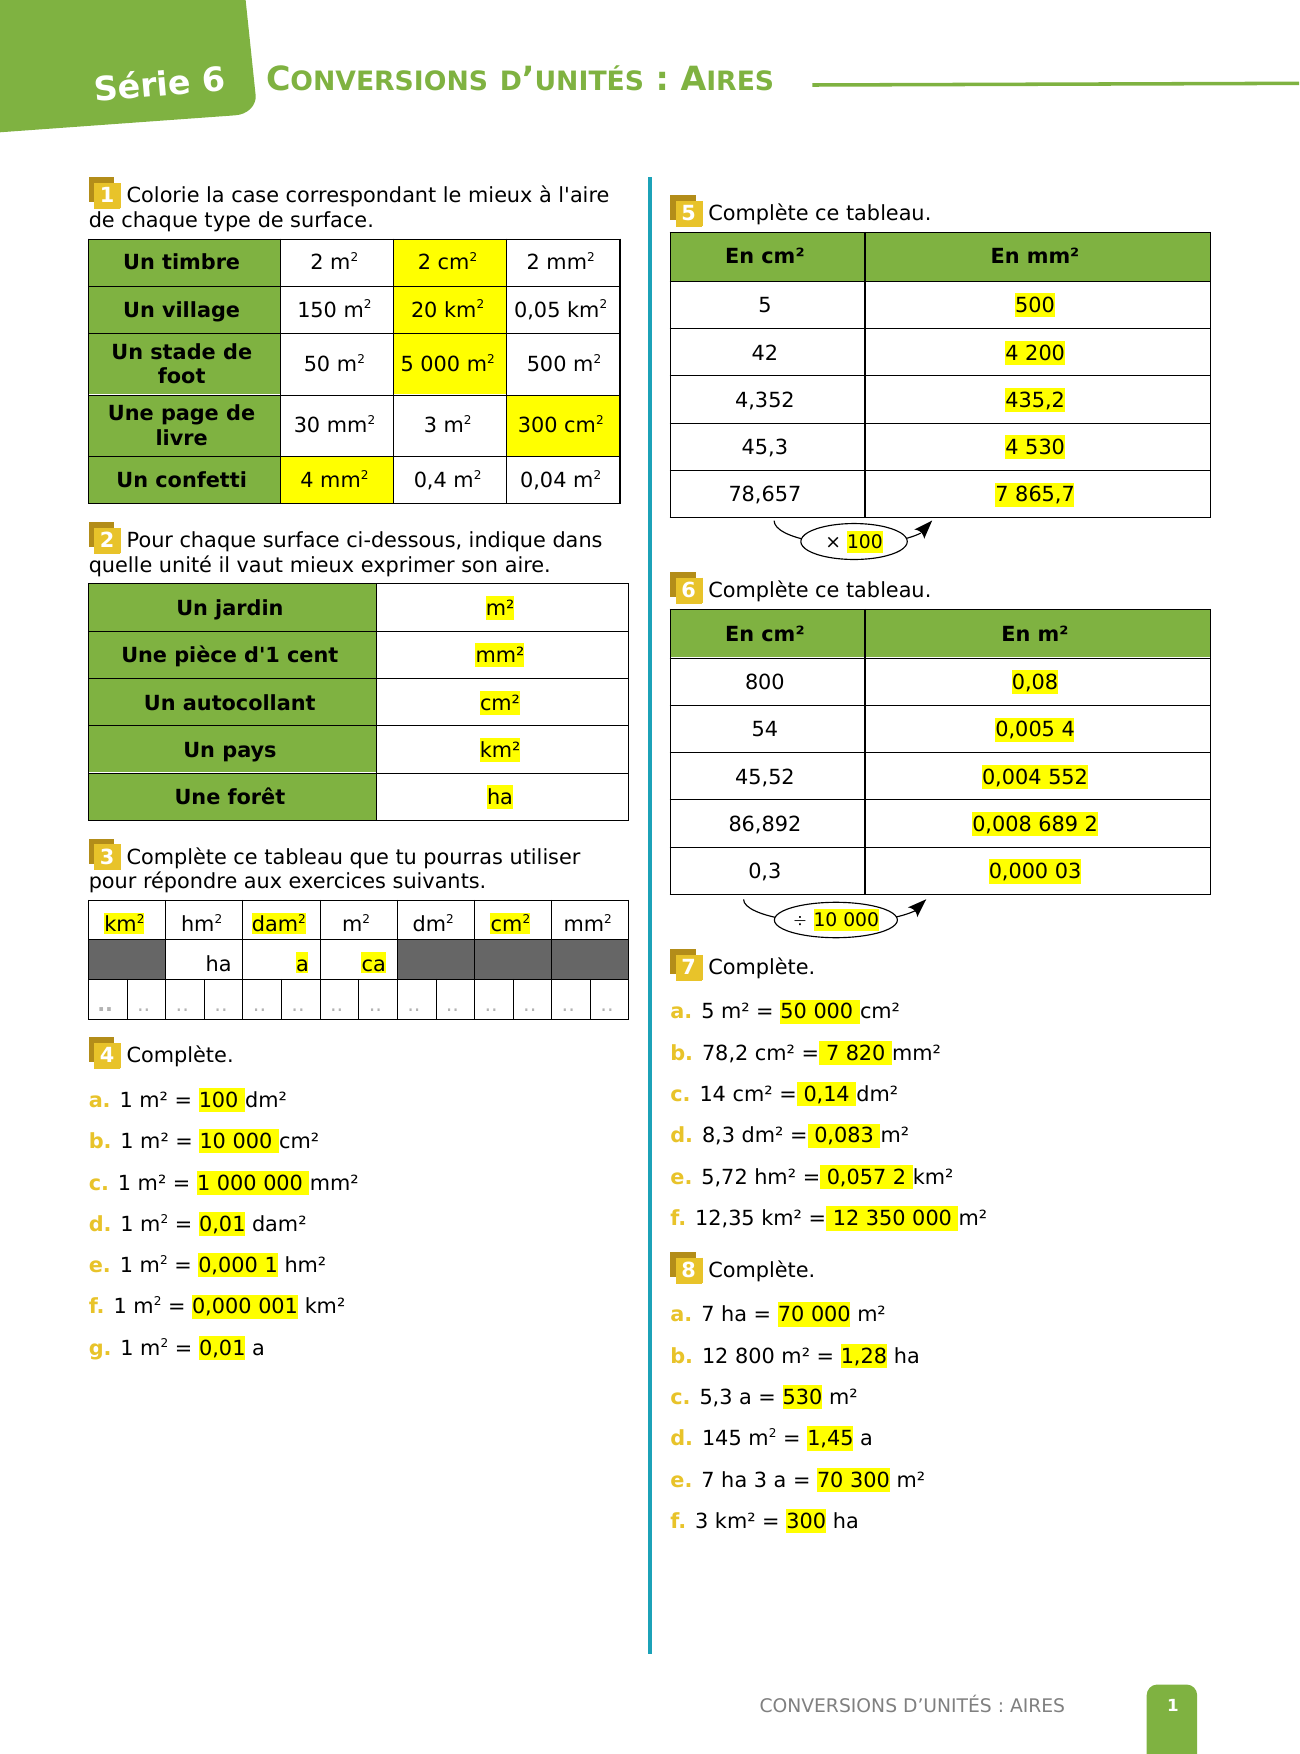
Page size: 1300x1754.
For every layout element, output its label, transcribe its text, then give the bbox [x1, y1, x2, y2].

list 14 cm² = 0,14 dm² [670, 1068, 1211, 1110]
table_cell .. [591, 980, 628, 1018]
table_cell 78,657 [671, 471, 864, 517]
table_cell .. [514, 980, 551, 1018]
table_cell 4 200 [866, 329, 1210, 375]
list 1 m² = 10 000 cm² [88, 1116, 629, 1157]
table_cell cm² [377, 679, 628, 725]
list 1 m2 = 0,000 001 km² [88, 1281, 629, 1322]
table_cell 0,05 km2 [507, 287, 619, 333]
subtitle Complète ce tableau. [696, 572, 1211, 603]
table_cell Un stade de foot [89, 334, 280, 394]
table_cell 5 000 m2 [394, 334, 506, 394]
subtitle Complète ce tableau que tu pourras utiliser pour répondre aux exercices suivants. [88, 838, 629, 894]
table_cell 0,08 [866, 659, 1210, 705]
table_cell 4 530 [866, 424, 1210, 470]
list 7 ha = 70 000 m² [670, 1289, 1211, 1330]
table_cell [398, 940, 474, 979]
table_cell ha [166, 940, 242, 979]
table_cell .. [398, 980, 436, 1018]
subtitle Complète. [696, 1252, 1211, 1283]
table_cell Un pays [89, 726, 376, 772]
table_cell 0,000 03 [866, 848, 1210, 894]
table_cell 5 [671, 282, 864, 328]
table_cell .. [552, 980, 590, 1018]
table_cell 50 m2 [281, 334, 393, 394]
table_cell .. [321, 980, 358, 1018]
table_cell 0,008 689 2 [866, 800, 1210, 847]
table_cell 20 km2 [394, 287, 506, 333]
table_cell 4,352 [671, 376, 864, 422]
table_cell 3 m2 [394, 396, 506, 456]
list 5 m² = 50 000 cm² [670, 986, 1211, 1027]
subtitle Complète. [114, 1037, 629, 1068]
table_cell 0,04 m2 [507, 457, 619, 503]
table_cell 150 m2 [281, 287, 393, 333]
table_cell Un confetti [89, 457, 280, 503]
table_cell 0,4 m2 [394, 457, 506, 503]
table_cell [89, 940, 165, 979]
list 5,72 hm² = 0,057 2 km² [670, 1151, 1246, 1193]
table_cell 0,005 4 [866, 706, 1210, 752]
table_header Un jardin [89, 584, 376, 631]
table_cell 0,004 552 [866, 753, 1210, 799]
table_cell 30 mm2 [281, 396, 393, 456]
table_cell [670, 895, 1211, 931]
table_cell 300 cm2 [507, 396, 619, 456]
table_cell 45,52 [671, 753, 864, 799]
table_cell [552, 940, 628, 979]
table_header 2 m2 [281, 240, 393, 286]
table_cell ca [321, 940, 397, 979]
list 5,3 a = 530 m² [670, 1371, 1211, 1413]
list 12,35 km² = 12 350 000 m² [670, 1193, 1211, 1234]
table_cell 54 [671, 706, 864, 752]
list 1 m2 = 0,000 1 hm² [88, 1239, 629, 1281]
table_cell .. [282, 980, 320, 1018]
table_header En mm² [866, 233, 1210, 281]
table_header dam2 [243, 901, 320, 939]
table_header m² [377, 584, 628, 631]
table_cell 86,892 [671, 800, 864, 847]
table_cell .. [166, 980, 204, 1018]
table_cell 4 mm2 [281, 457, 393, 503]
table_cell 500 m2 [507, 334, 619, 394]
subtitle [88, 1037, 94, 1068]
table_cell 42 [671, 329, 864, 375]
table_cell .. [128, 980, 165, 1018]
list 1 m² = 1 000 000 mm² [88, 1157, 629, 1198]
table_cell 0,3 [671, 848, 864, 894]
table_cell [475, 940, 551, 979]
table_cell 435,2 [866, 376, 1210, 422]
table_cell 500 [866, 282, 1210, 328]
table_cell km² [377, 726, 628, 772]
table_cell Un village [89, 287, 280, 333]
table_cell .. [89, 980, 127, 1018]
table_cell .. [205, 980, 242, 1018]
table_cell Une page de livre [89, 396, 280, 456]
list 1 m2 = 0,01 dam² [88, 1198, 629, 1239]
table_cell .. [359, 980, 397, 1018]
table_header mm2 [552, 901, 628, 939]
table_header 2 cm2 [394, 240, 506, 286]
list 1 m² = 100 dm² [88, 1074, 629, 1116]
table_header En cm² [671, 233, 864, 281]
list 12 800 m² = 1,28 ha [670, 1330, 1211, 1371]
list 145 m2 = 1,45 a [670, 1413, 1211, 1454]
subtitle Pour chaque surface ci-dessous, indique dans quelle unité il vaut mieux exprimer son aire. [88, 522, 629, 577]
table_cell Un autocollant [89, 679, 376, 725]
table_cell .. [475, 980, 513, 1018]
list 8,3 dm² = 0,083 m² [670, 1110, 1211, 1151]
table_cell 800 [671, 659, 864, 705]
table_cell 7 865,7 [866, 471, 1210, 517]
table_header En m² [866, 610, 1210, 657]
list 3 km² = 300 ha [670, 1495, 1211, 1537]
subtitle Complète. [696, 949, 1211, 980]
table_header 2 mm2 [507, 240, 619, 286]
table_header m2 [321, 901, 397, 939]
table_cell Une forêt [89, 774, 376, 820]
table_header En cm² [671, 610, 864, 657]
table_header hm2 [166, 901, 242, 939]
table_cell a [243, 940, 320, 979]
list 7 ha 3 a = 70 300 m² [670, 1454, 1211, 1495]
table_header dm2 [398, 901, 474, 939]
table_cell 45,3 [671, 424, 864, 470]
table_cell .. [437, 980, 474, 1018]
table_cell mm² [377, 632, 628, 678]
subtitle Complète ce tableau. [696, 195, 1211, 226]
table_header Un timbre [89, 240, 280, 286]
table_cell Une pièce d'1 cent [89, 632, 376, 678]
table_header km2 [89, 901, 165, 939]
list 78,2 cm² = 7 820 mm² [670, 1027, 1211, 1068]
subtitle Colorie la case correspondant le mieux à l'aire de chaque type de surface. [88, 177, 629, 232]
table_header cm2 [475, 901, 551, 939]
table_cell .. [243, 980, 281, 1018]
table_cell ha [377, 774, 628, 820]
list 1 m2 = 0,01 a [88, 1322, 629, 1364]
